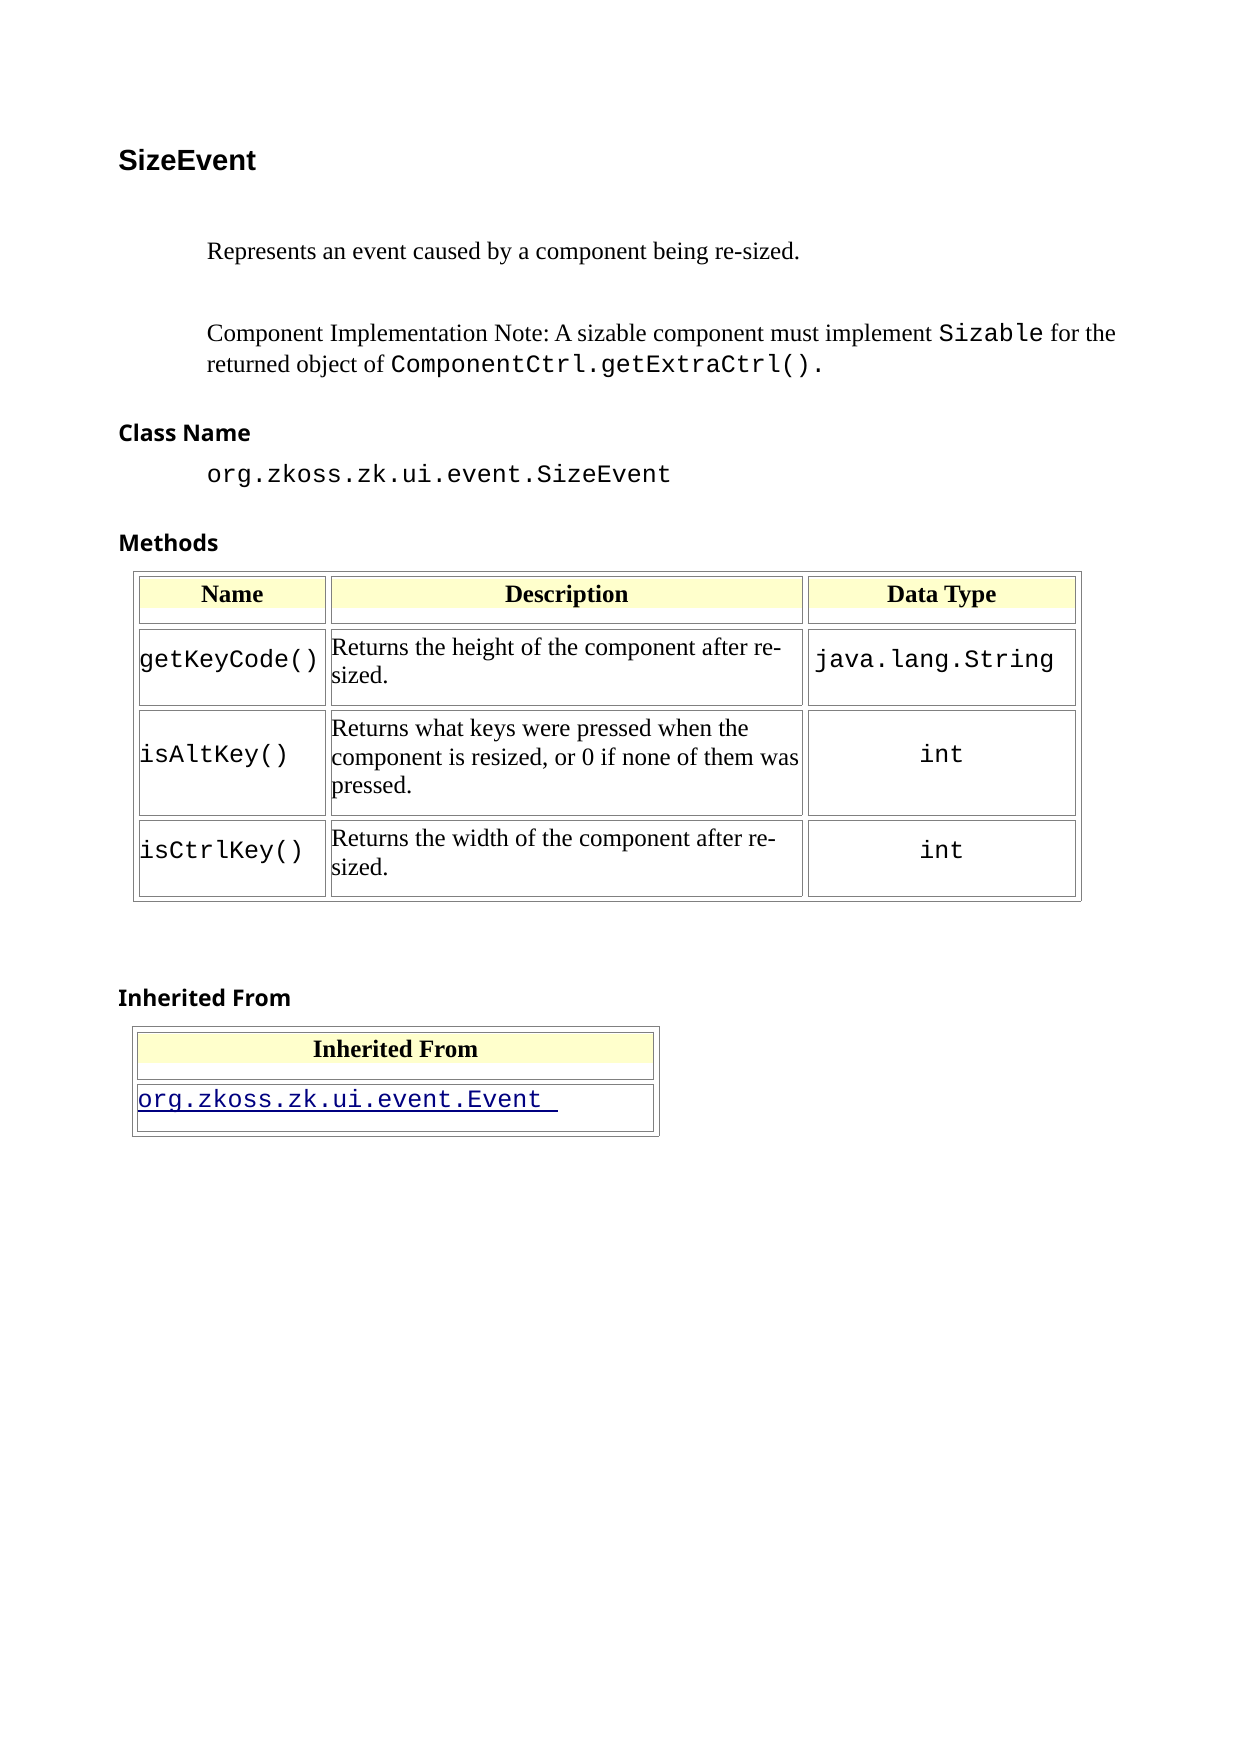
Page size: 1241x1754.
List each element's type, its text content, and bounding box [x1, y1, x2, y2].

subtitle SizeEvent [118, 143, 1122, 177]
text Component Implementation Note: A sizable component must implement Sizable for the returned object of ComponentCtrl.getExtraCtrl(). [207, 318, 1122, 380]
subtitle Methods [118, 527, 1122, 558]
subtitle Class Name [118, 417, 1122, 449]
table_cell getKeyCode() [136, 623, 328, 704]
text org.zkoss.zk.ui.event.SizeEvent [207, 461, 1122, 489]
table_cell Returns what keys were pressed when the component is resized, or 0 if none of them was pressed. [328, 705, 805, 814]
text Inherited From [118, 982, 1122, 1014]
table_header Name [136, 572, 328, 623]
table_cell isCtrlKey() [136, 815, 328, 896]
table_cell org.zkoss.zk.ui.event.Event [134, 1079, 656, 1131]
table_header Inherited From [134, 1027, 656, 1079]
table_cell Returns the height of the component after re-sized. [328, 623, 805, 704]
table_cell int [805, 815, 1078, 896]
table_header Data Type [805, 572, 1078, 623]
table_cell java.lang.String [805, 623, 1078, 704]
text Represents an event caused by a component being re-sized. [207, 236, 1122, 264]
table_cell int [805, 705, 1078, 814]
table_cell isAltKey() [136, 705, 328, 814]
table_header Description [328, 572, 805, 623]
table_cell Returns the width of the component after re-sized. [328, 815, 805, 896]
